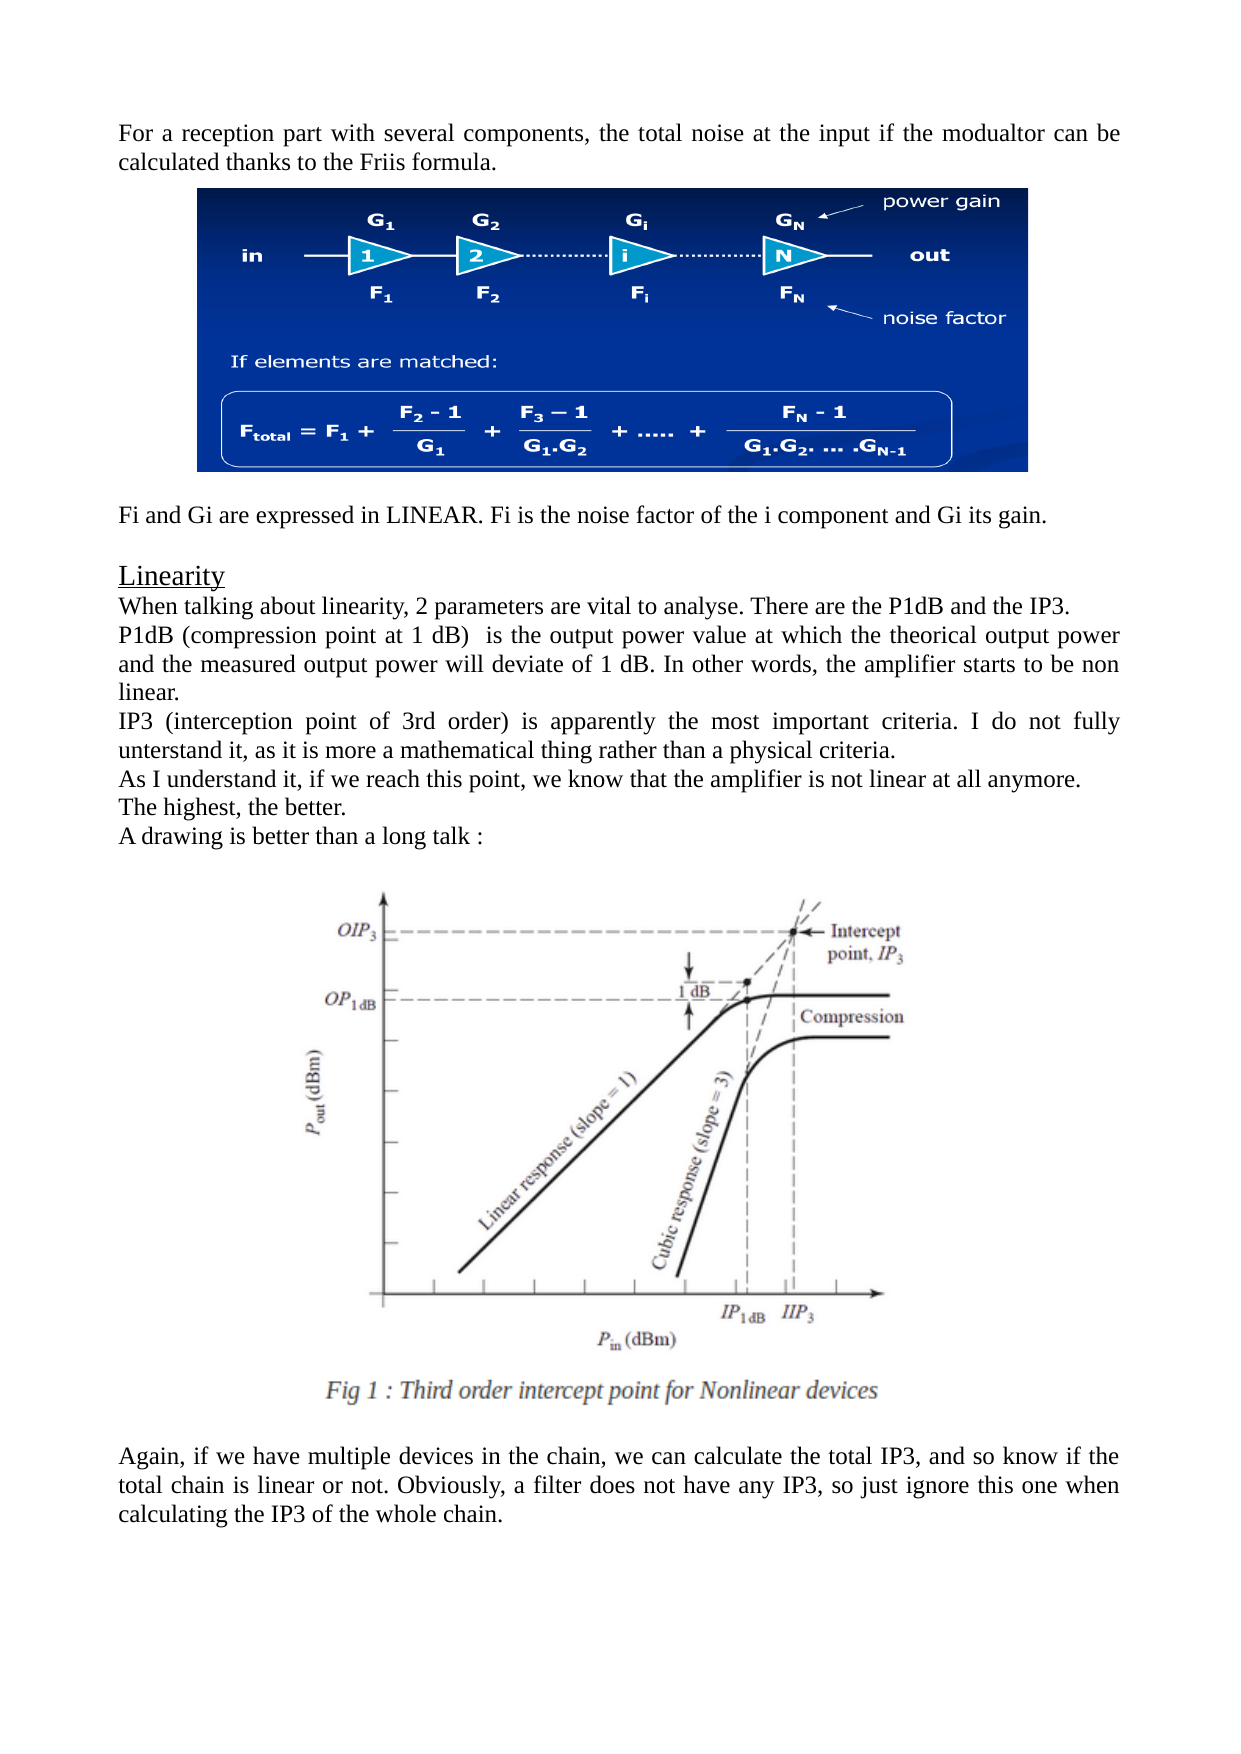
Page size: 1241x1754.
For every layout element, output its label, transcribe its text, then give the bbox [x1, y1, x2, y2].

text The highest, the better. [118, 792, 1122, 821]
text Fi and Gi are expressed in LINEAR. Fi is the noise factor of the i component and Gi its gain. [118, 500, 1122, 529]
text A drawing is better than a long talk : [118, 821, 1122, 850]
text IP3 (interception point of 3rd order) is apparently the most important criteria. I do not fully unterstand it, as it is more a mathematical thing rather than a physical criteria. [118, 706, 1122, 764]
text Linearity [118, 558, 1122, 591]
text When talking about linearity, 2 parameters are vital to analyse. There are the P1dB and the IP3. [118, 591, 1122, 620]
text As I understand it, if we reach this point, we know that the amplifier is not linear at all anymore. [118, 764, 1122, 792]
text P1dB (compression point at 1 dB) is the output power value at which the theorical output power and the measured output power will deviate of 1 dB. In other words, the amplifier starts to be non linear. [118, 620, 1122, 706]
picture [197, 188, 1029, 472]
text Again, if we have multiple devices in the chain, we can calculate the total IP3, and so know if the total chain is linear or not. Obviously, a filter does not have any IP3, so just ignore this one when calculating the IP3 of the whole chain. [118, 1441, 1122, 1527]
text For a reception part with several components, the total noise at the input if the modualtor can be calculated thanks to the Friis formula. [118, 118, 1122, 176]
picture [229, 850, 1011, 1413]
